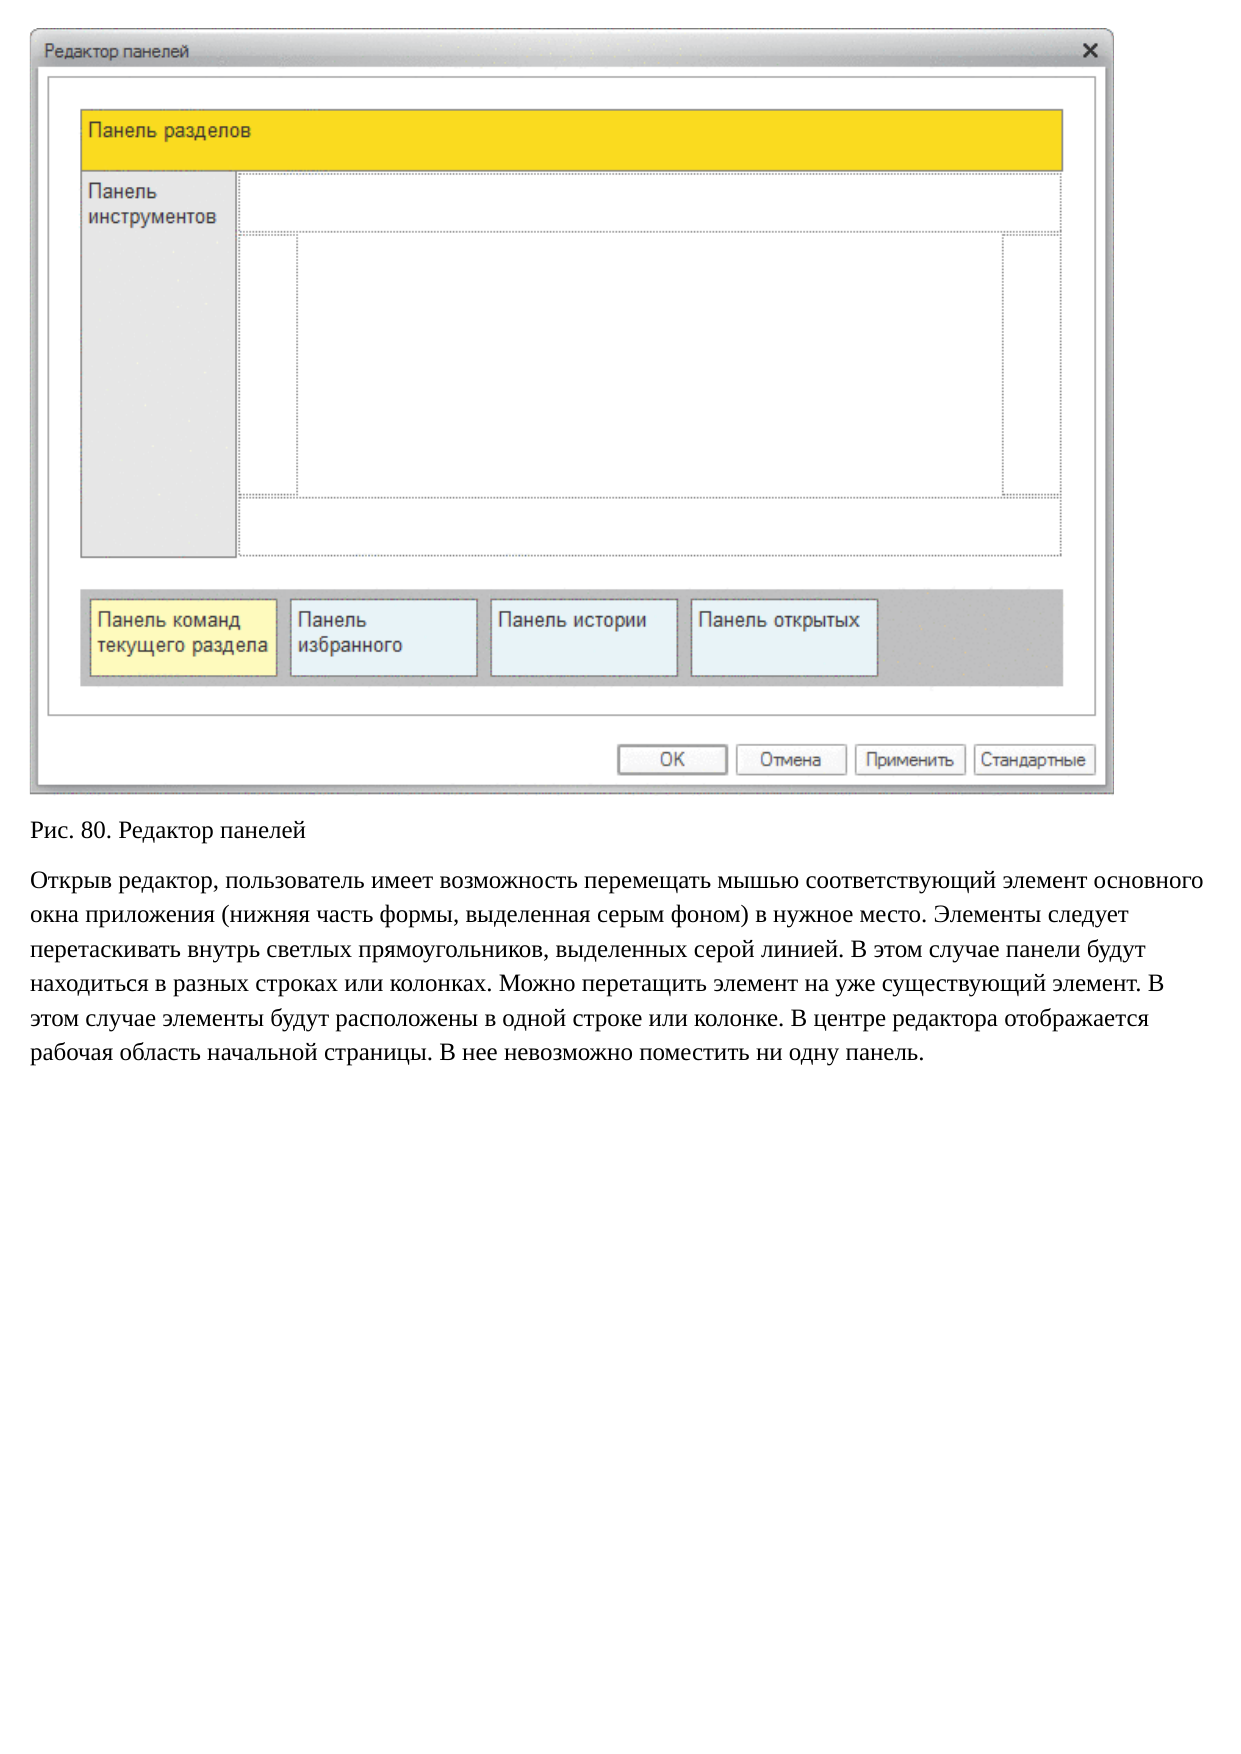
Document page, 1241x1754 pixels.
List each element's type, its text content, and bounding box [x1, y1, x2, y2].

text Открыв редактор, пользователь имеет возможность перемещать мышью соответствующий элемент основного окна приложения (нижняя часть формы, выделенная серым фоном) в нужное место. Элементы следует перетаскивать внутрь светлых прямоугольников, выделенных серой линией. В этом случае панели будут находиться в разных строках или колонках. Можно перетащить элемент на уже существующий элемент. В этом случае элементы будут расположены в одной строке или колонке. В центре редактора отображается рабочая область начальной страницы. В нее невозможно поместить ни одну панель. [30, 865, 1211, 1066]
text Рис. 80. Редактор панелей [30, 816, 1211, 844]
picture [29, 28, 1114, 796]
